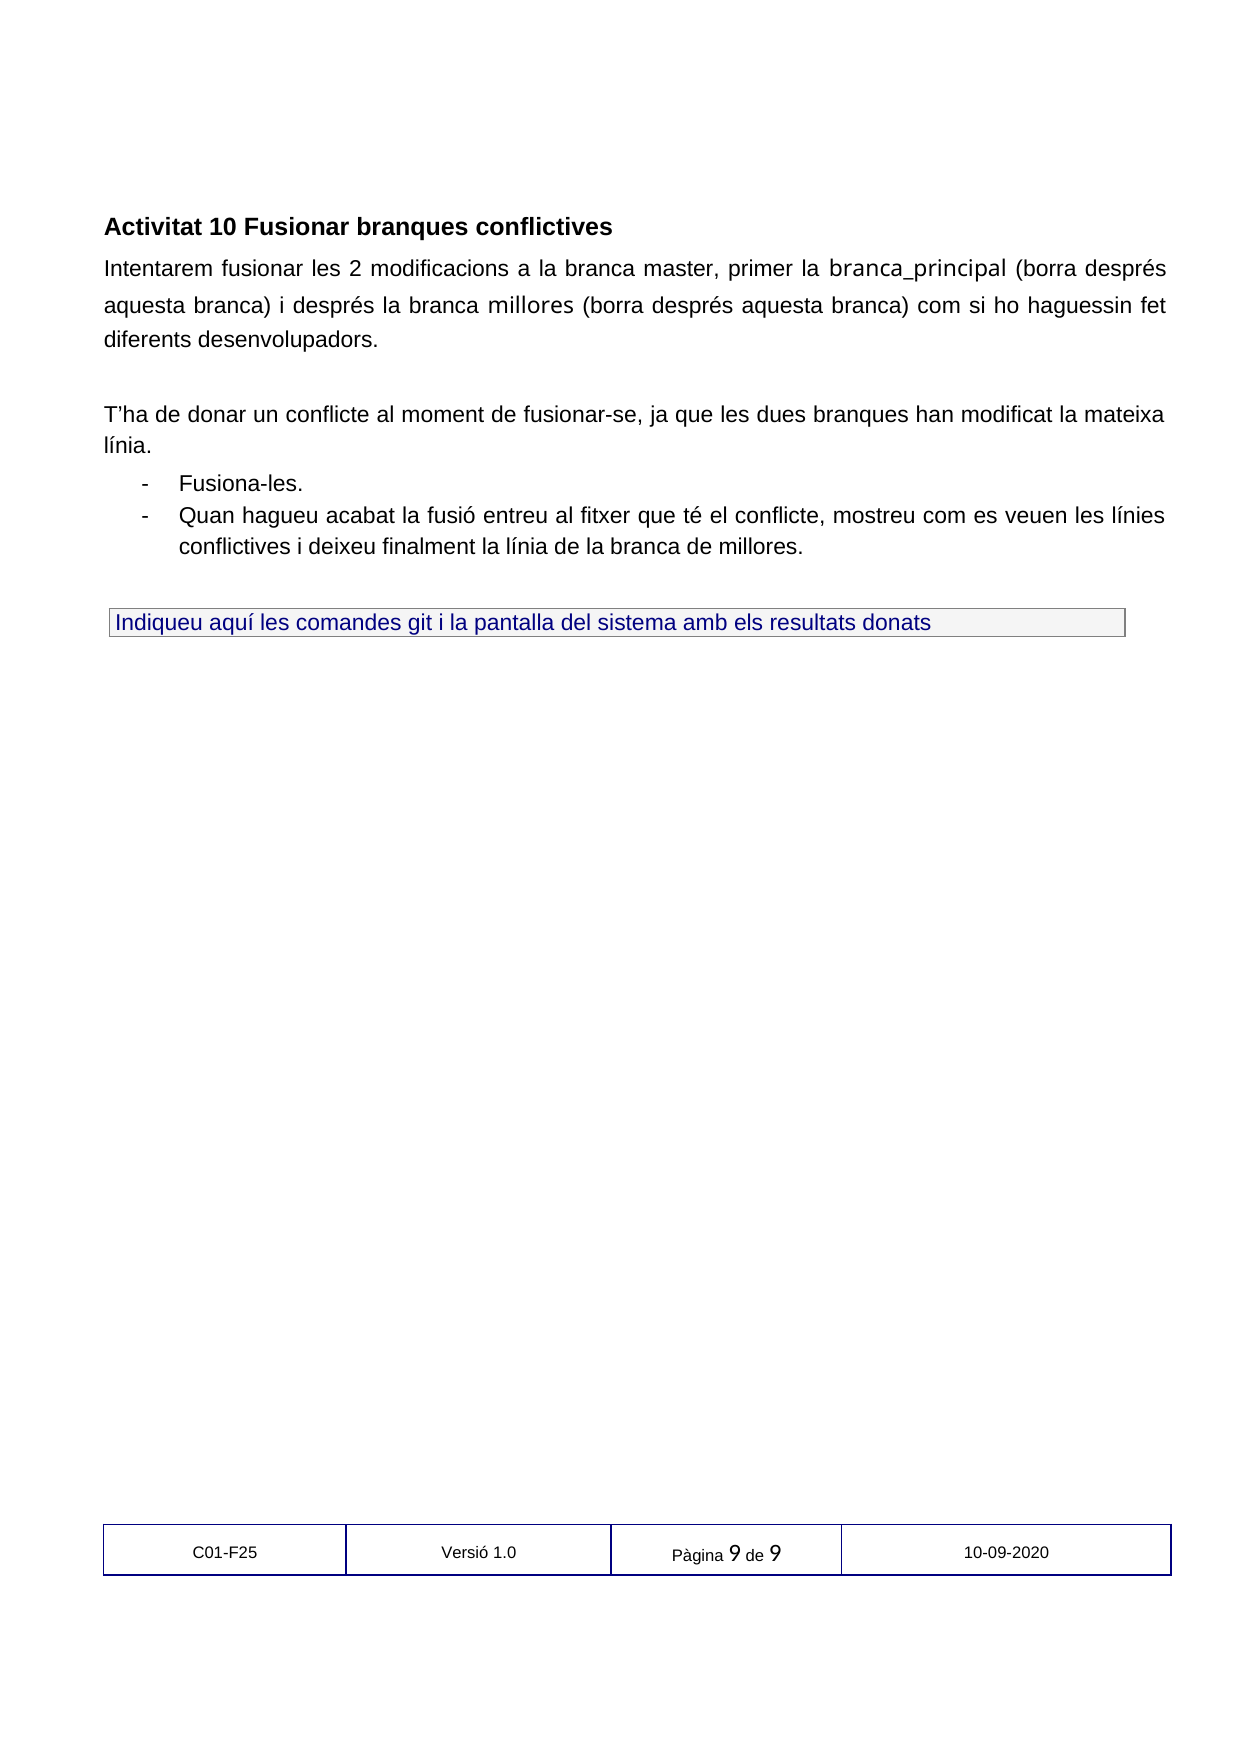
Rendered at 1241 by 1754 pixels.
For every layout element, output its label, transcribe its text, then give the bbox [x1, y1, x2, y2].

table_header Indiqueu aquí les comandes git i la pantalla del sistema amb els resultats donats [110, 609, 1124, 636]
text Activitat 10 Fusionar branques conflictives [103, 212, 1167, 240]
text T’ha de donar un conflicte al moment de fusionar-se, ja que les dues branques han modificat la mateixa línia. [103, 401, 1167, 459]
list Fusiona-les. [141, 470, 1167, 496]
list Quan hagueu acabat la fusió entreu al fitxer que té el conflicte, mostreu com es veuen les línies conflictives i deixeu finalment la línia de la branca de millores. [141, 502, 1167, 559]
text Intentarem fusionar les 2 modificacions a la branca master, primer la branca_principal (borra després aquesta branca) i després la branca millores (borra després aquesta branca) com si ho haguessin fet diferents desenvolupadors. [103, 252, 1167, 352]
